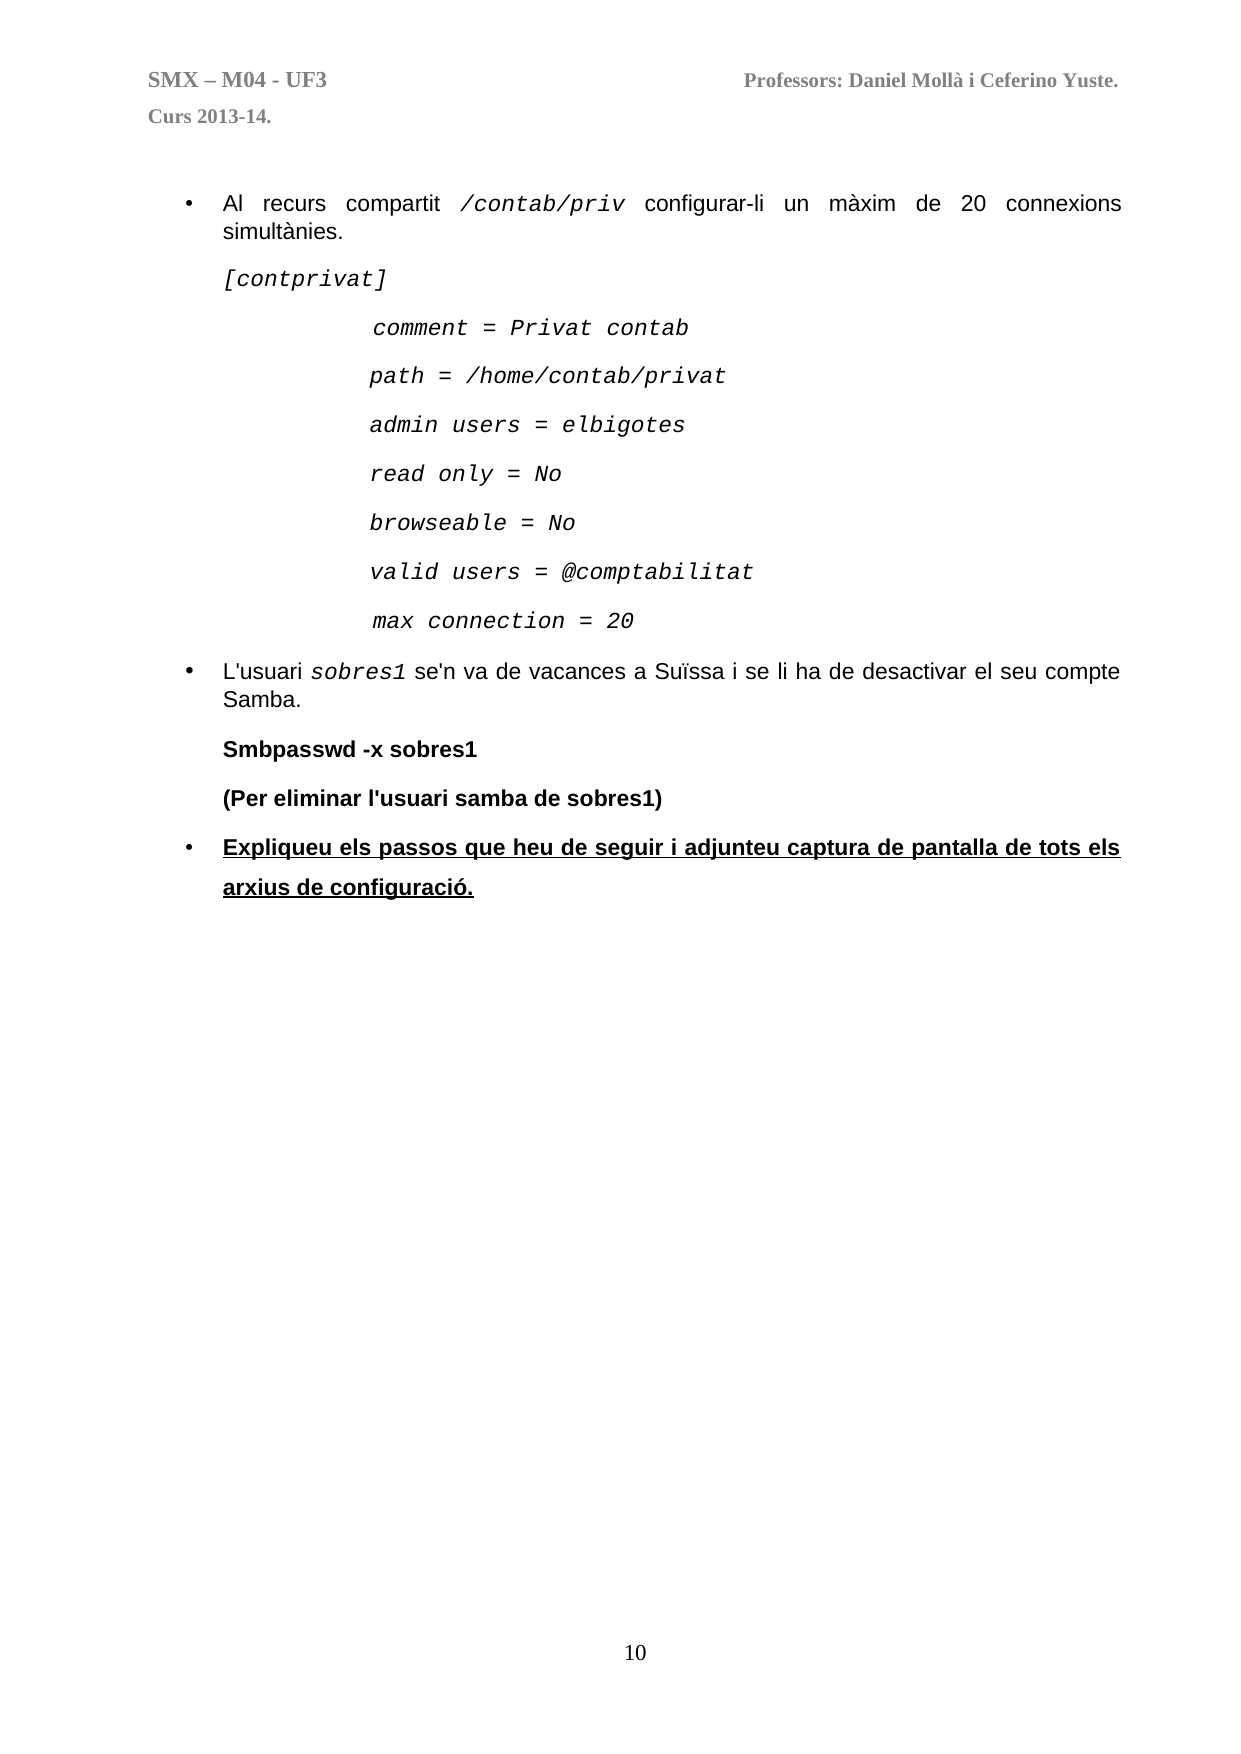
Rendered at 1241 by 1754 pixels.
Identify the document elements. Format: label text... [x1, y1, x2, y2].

list max connection = 20 [335, 609, 1122, 635]
list Smbpasswd -x sobres1 [185, 736, 1122, 762]
list browseable = No [185, 511, 1122, 537]
list comment = Privat contab [335, 316, 1122, 342]
list path = /home/contab/privat [185, 365, 1122, 391]
list admin users = elbigotes [185, 414, 1122, 440]
list (Per eliminar l'usuari samba de sobres1) [185, 785, 1122, 811]
list valid users = @comptabilitat [185, 560, 1122, 586]
list Expliqueu els passos que heu de seguir i adjunteu captura de pantalla de tots els arxius de configuració. [185, 834, 1122, 900]
list read only = No [185, 463, 1122, 488]
list Al recurs compartit /contab/priv configurar-li un màxim de 20 connexions simultànies. [185, 189, 1122, 244]
list [contprivat] [185, 267, 1122, 293]
list L'usuari sobres1 se'n va de vacances a Suïssa i se li ha de desactivar el seu compte Samba. [185, 658, 1122, 713]
